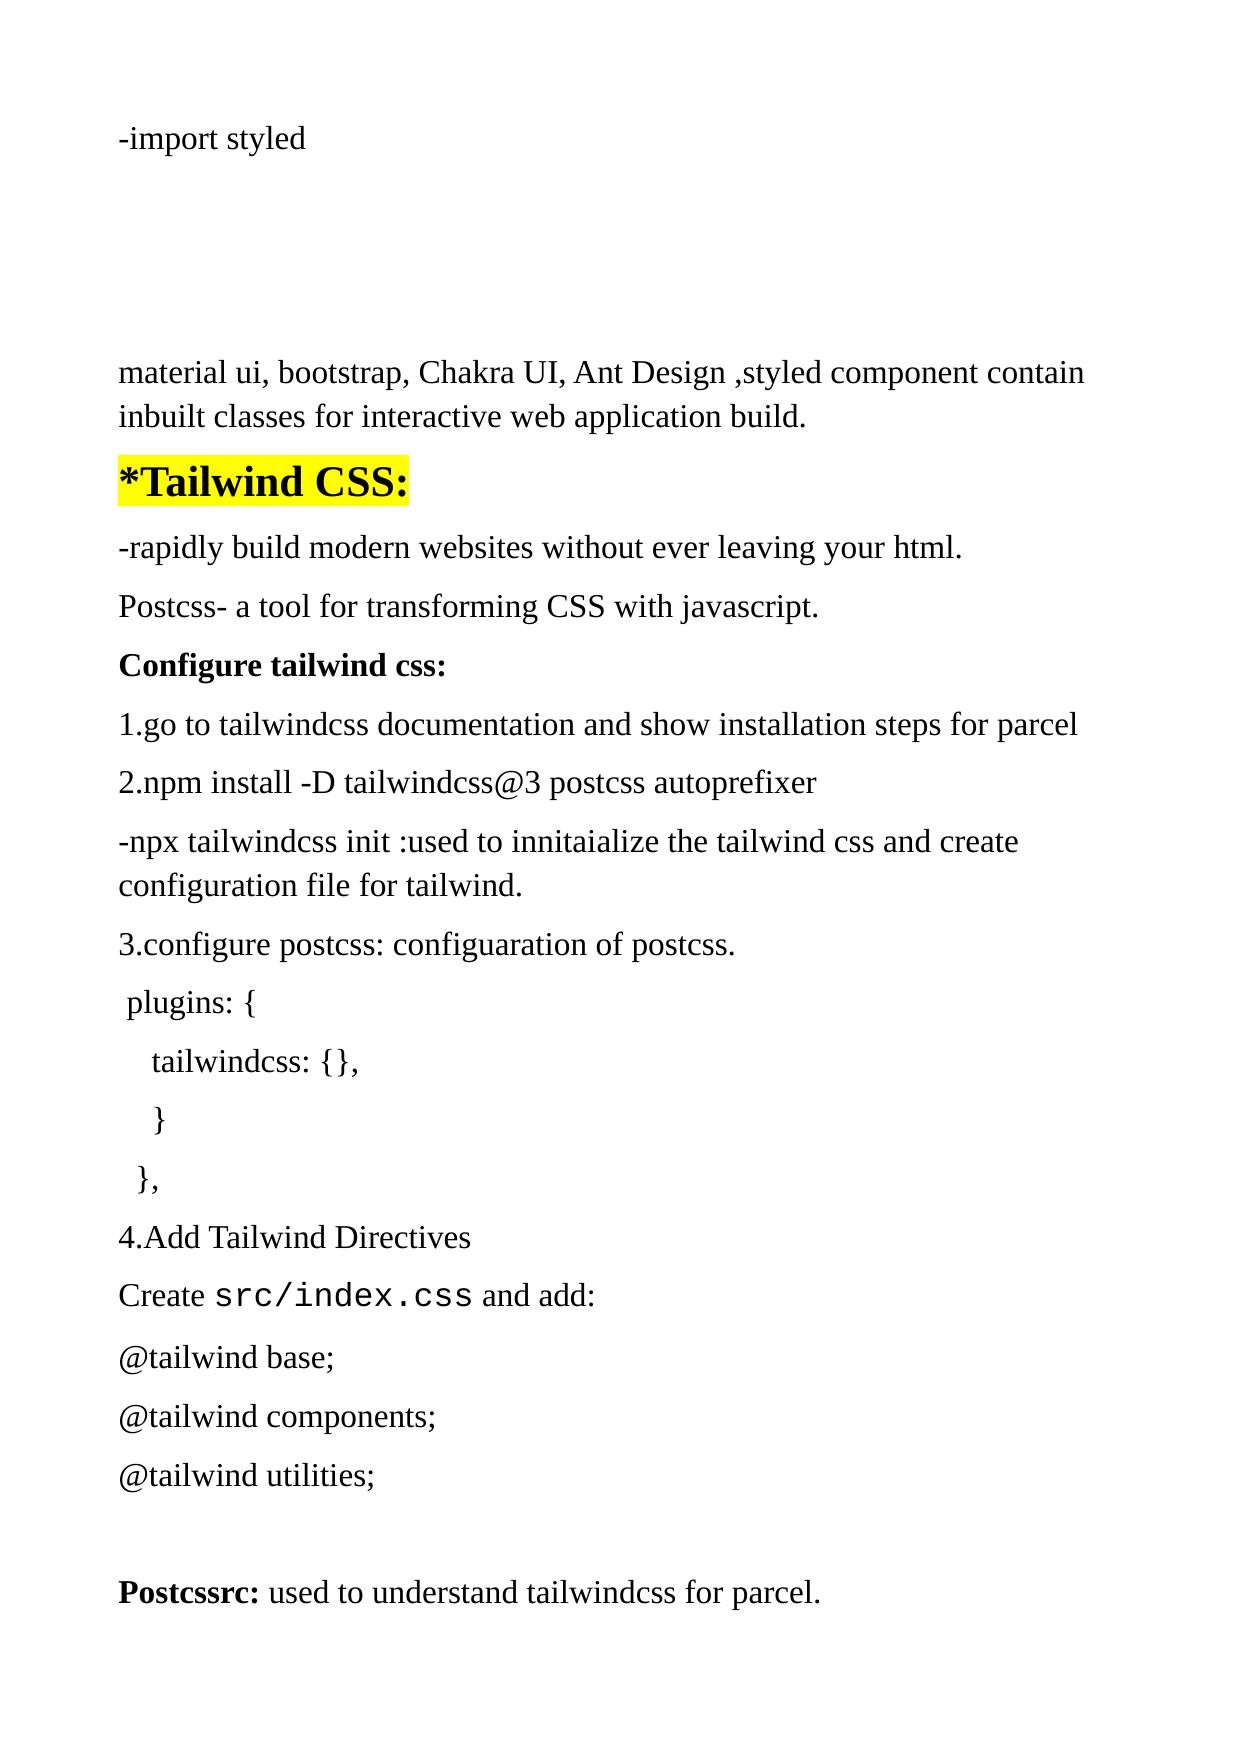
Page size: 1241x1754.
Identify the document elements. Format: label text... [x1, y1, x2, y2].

text Configure tailwind css: [118, 645, 1122, 683]
text @tailwind utilities; [118, 1455, 1122, 1493]
text Create src/index.css and add: [118, 1276, 1122, 1317]
text }, [118, 1158, 1122, 1197]
text 2.npm install -D tailwindcss@3 postcss autoprefixer [118, 762, 1122, 801]
text *Tailwind CSS: [118, 455, 1122, 506]
text plugins: { [118, 982, 1122, 1021]
text @tailwind components; [118, 1396, 1122, 1434]
text Postcssrc: used to understand tailwindcss for parcel. [118, 1572, 1122, 1611]
text } [118, 1100, 1122, 1138]
text Postcss- a tool for transforming CSS with javascript. [118, 586, 1122, 625]
text material ui, bootstrap, Chakra UI, Ant Design ,styled component contain inbuilt classes for interactive web application build. [118, 353, 1122, 435]
text 4.Add Tailwind Directives [118, 1217, 1122, 1255]
text 3.configure postcss: configuaration of postcss. [118, 924, 1122, 962]
text 1.go to tailwindcss documentation and show installation steps for parcel [118, 704, 1122, 742]
text @tailwind base; [118, 1338, 1122, 1376]
text -npx tailwindcss init :used to innitaialize the tailwind css and create configuration file for tailwind. [118, 821, 1122, 903]
text -rapidly build modern websites without ever leaving your html. [118, 528, 1122, 566]
text -import styled [118, 118, 1122, 156]
text tailwindcss: {}, [118, 1041, 1122, 1079]
